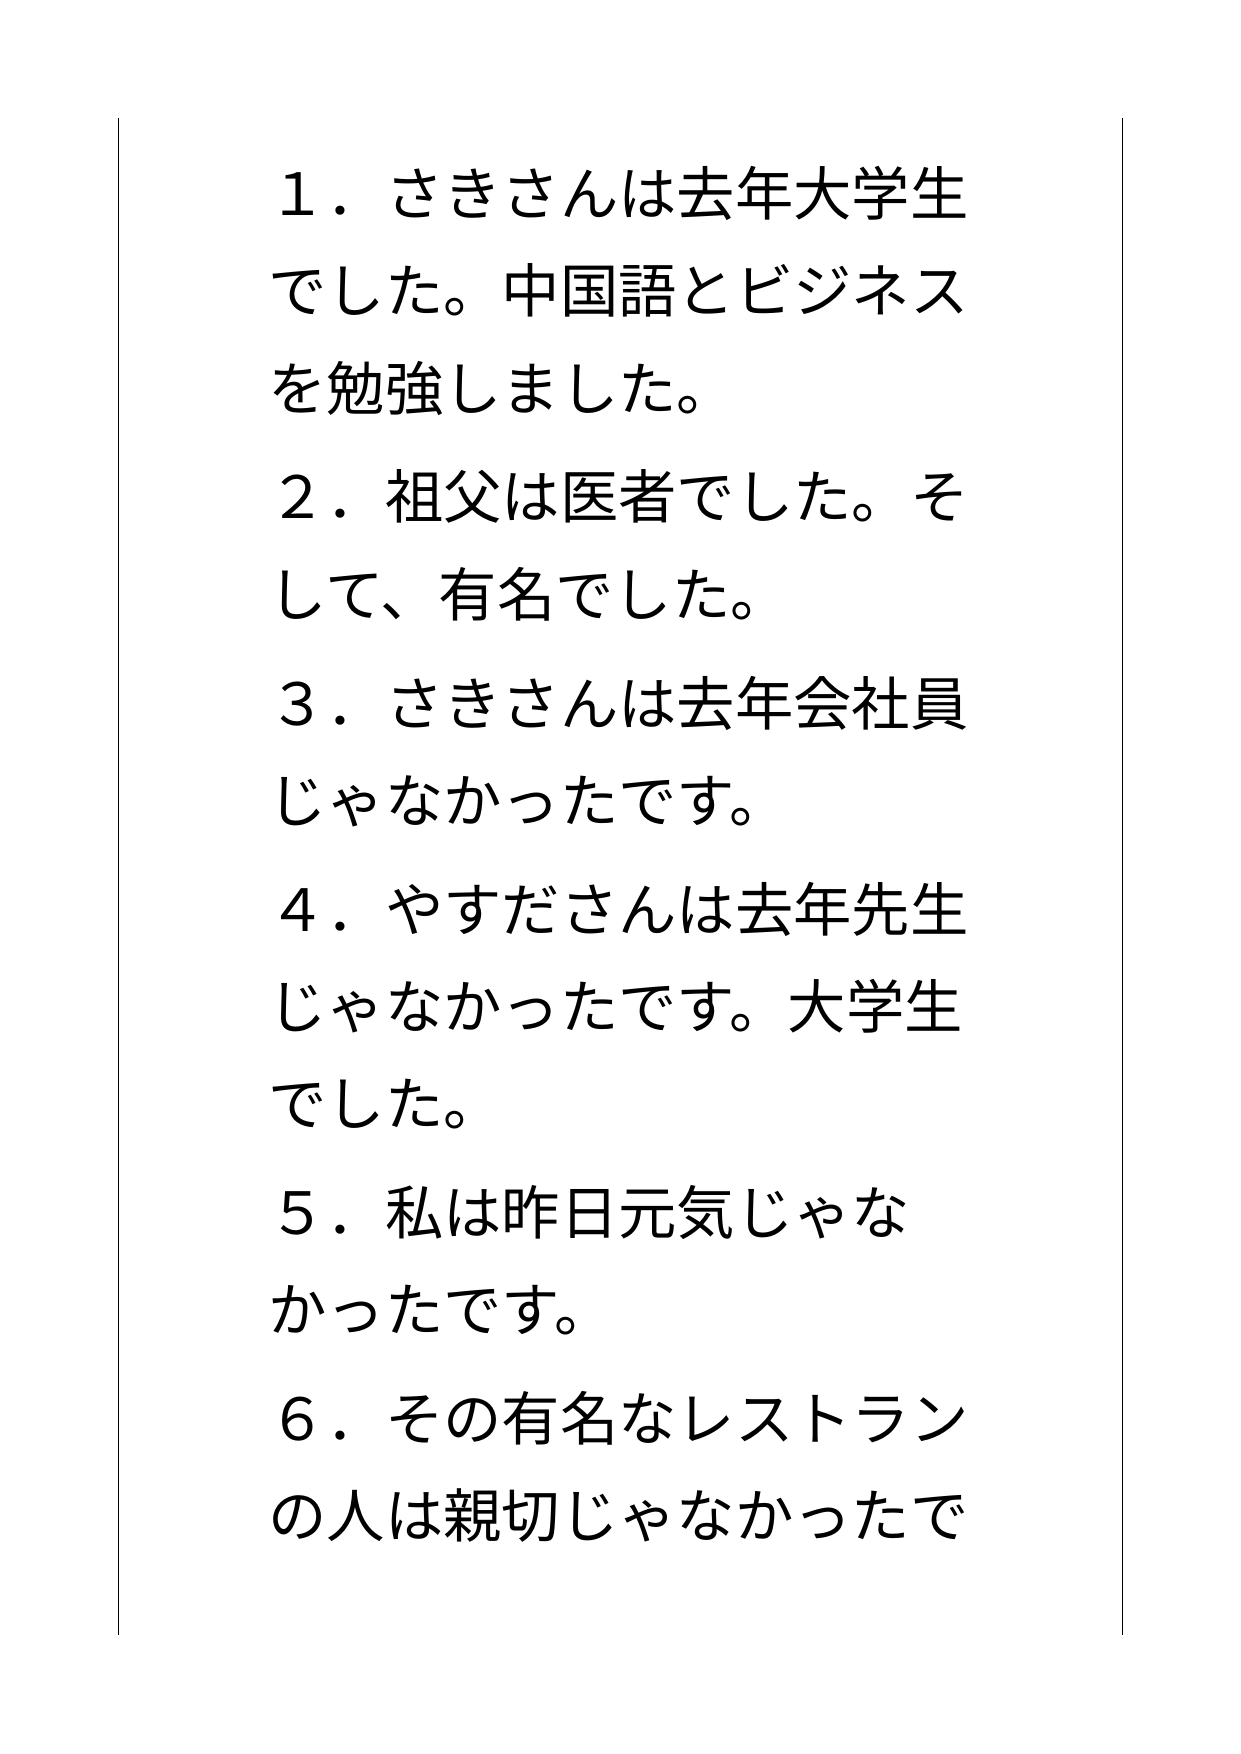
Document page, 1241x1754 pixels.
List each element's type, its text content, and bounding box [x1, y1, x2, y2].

text ４．やすださんは去年先生じゃなかったです。大学生でした。 [268, 863, 972, 1142]
text １．さきさんは去年大学生でした。中国語とビジネスを勉強しました。 [268, 148, 972, 427]
text ２．祖父は医者でした。そして、有名でした。 [268, 451, 972, 633]
text ３．さきさんは去年会社員じゃなかったです。 [268, 657, 972, 839]
text ６．その有名なレストランの人は親切じゃなかったで [268, 1372, 972, 1554]
text ５．私は昨日元気じゃなかったです。 [268, 1166, 972, 1348]
